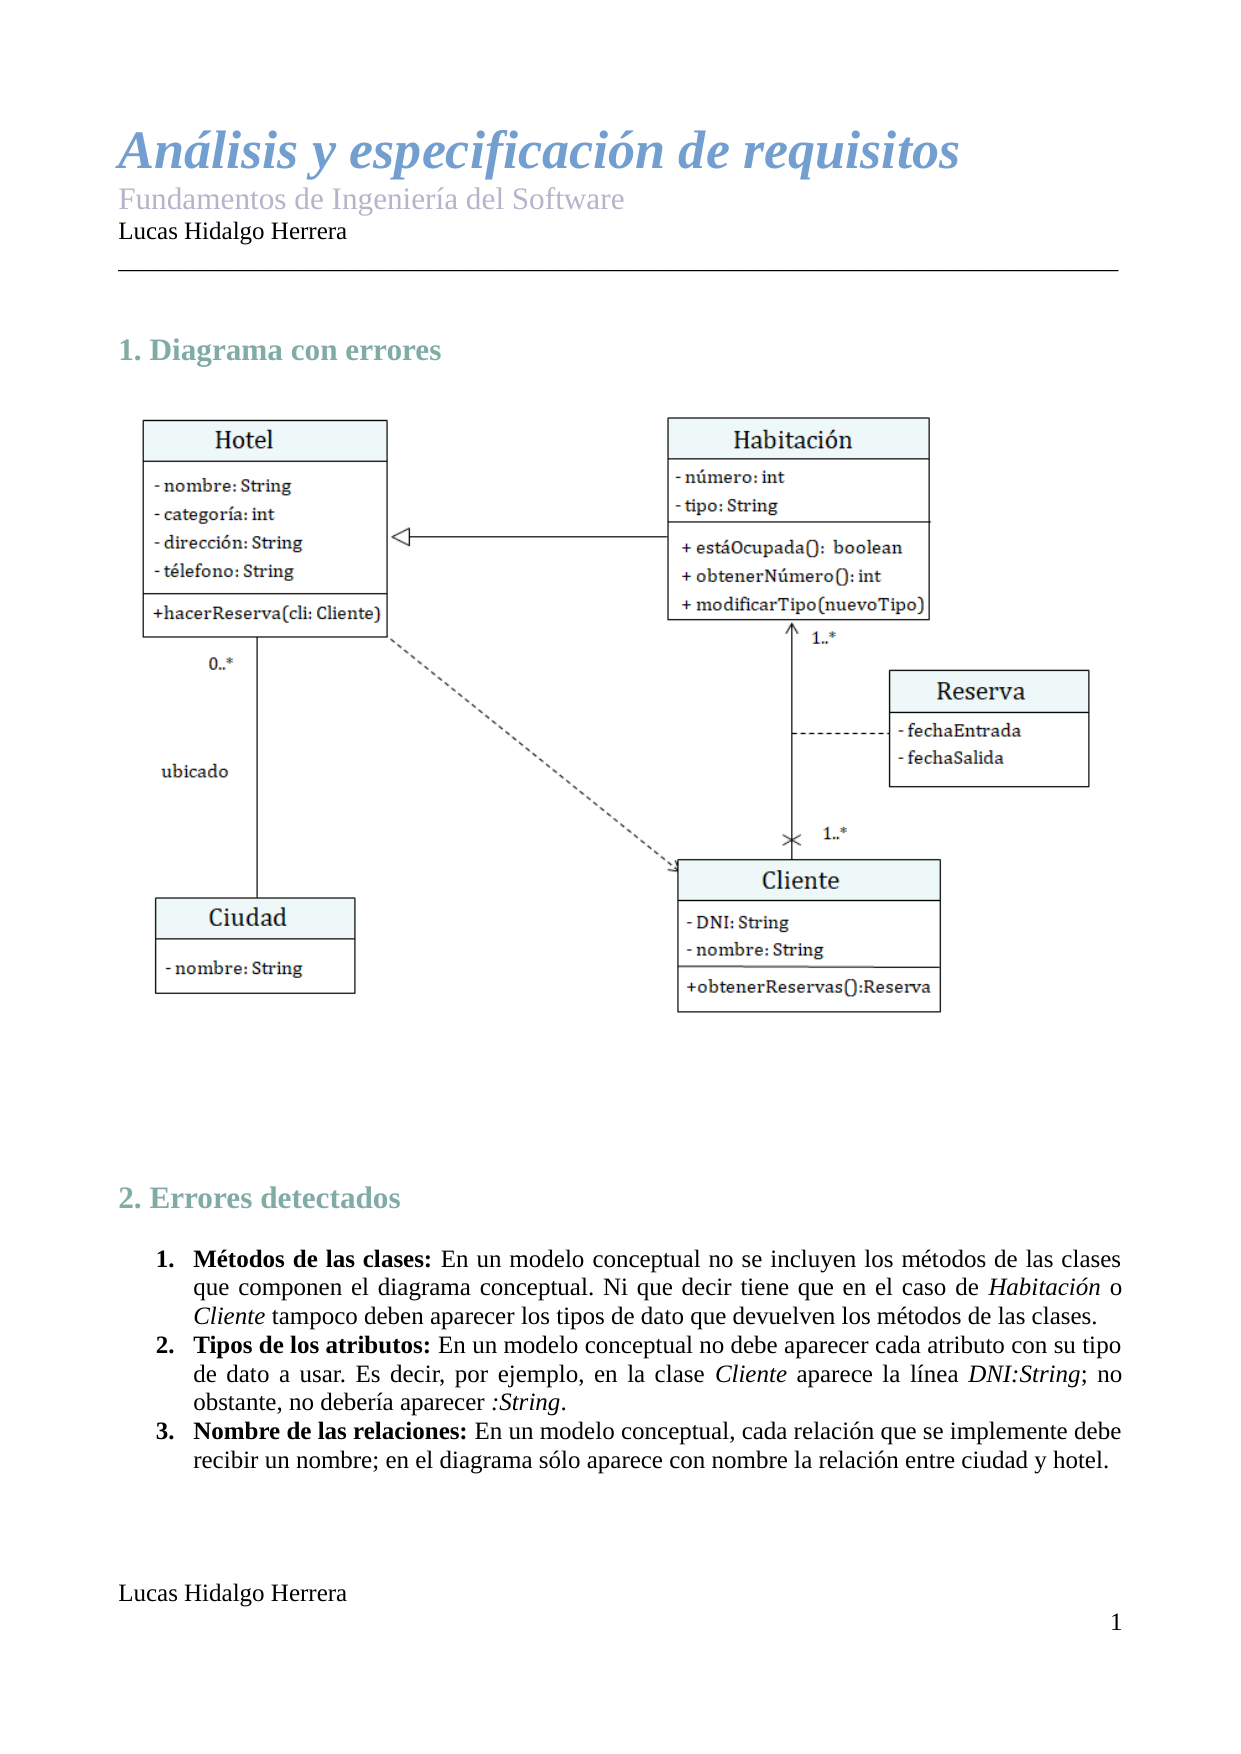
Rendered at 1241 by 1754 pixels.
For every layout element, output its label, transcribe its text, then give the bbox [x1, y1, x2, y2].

list Nombre de las relaciones: En un modelo conceptual, cada relación que se implemente debe recibir un nombre; en el diagrama sólo aparece con nombre la relación entre ciudad y hotel. [156, 1416, 1122, 1474]
text Lucas Hidalgo Herrera [118, 216, 1122, 245]
list Tipos de los atributos: En un modelo conceptual no debe aparecer cada atributo con su tipo de dato a usar. Es decir, por ejemplo, en la clase Cliente aparece la línea DNI:String; no obstante, no debería aparecer :String. [156, 1330, 1122, 1416]
text Análisis y especificación de requisitos [118, 118, 1122, 180]
picture [118, 394, 1123, 1093]
text 2. Errores detectados [118, 1179, 1122, 1215]
text 1. Diagrama con errores [118, 331, 1122, 367]
list Métodos de las clases: En un modelo conceptual no se incluyen los métodos de las clases que componen el diagrama conceptual. Ni que decir tiene que en el caso de Habitación o Cliente tampoco deben aparecer los tipos de dato que devuelven los métodos de las clases. [156, 1244, 1122, 1330]
text ________________________________________________________________________________ [118, 245, 1122, 274]
text Fundamentos de Ingeniería del Software [118, 180, 1122, 216]
